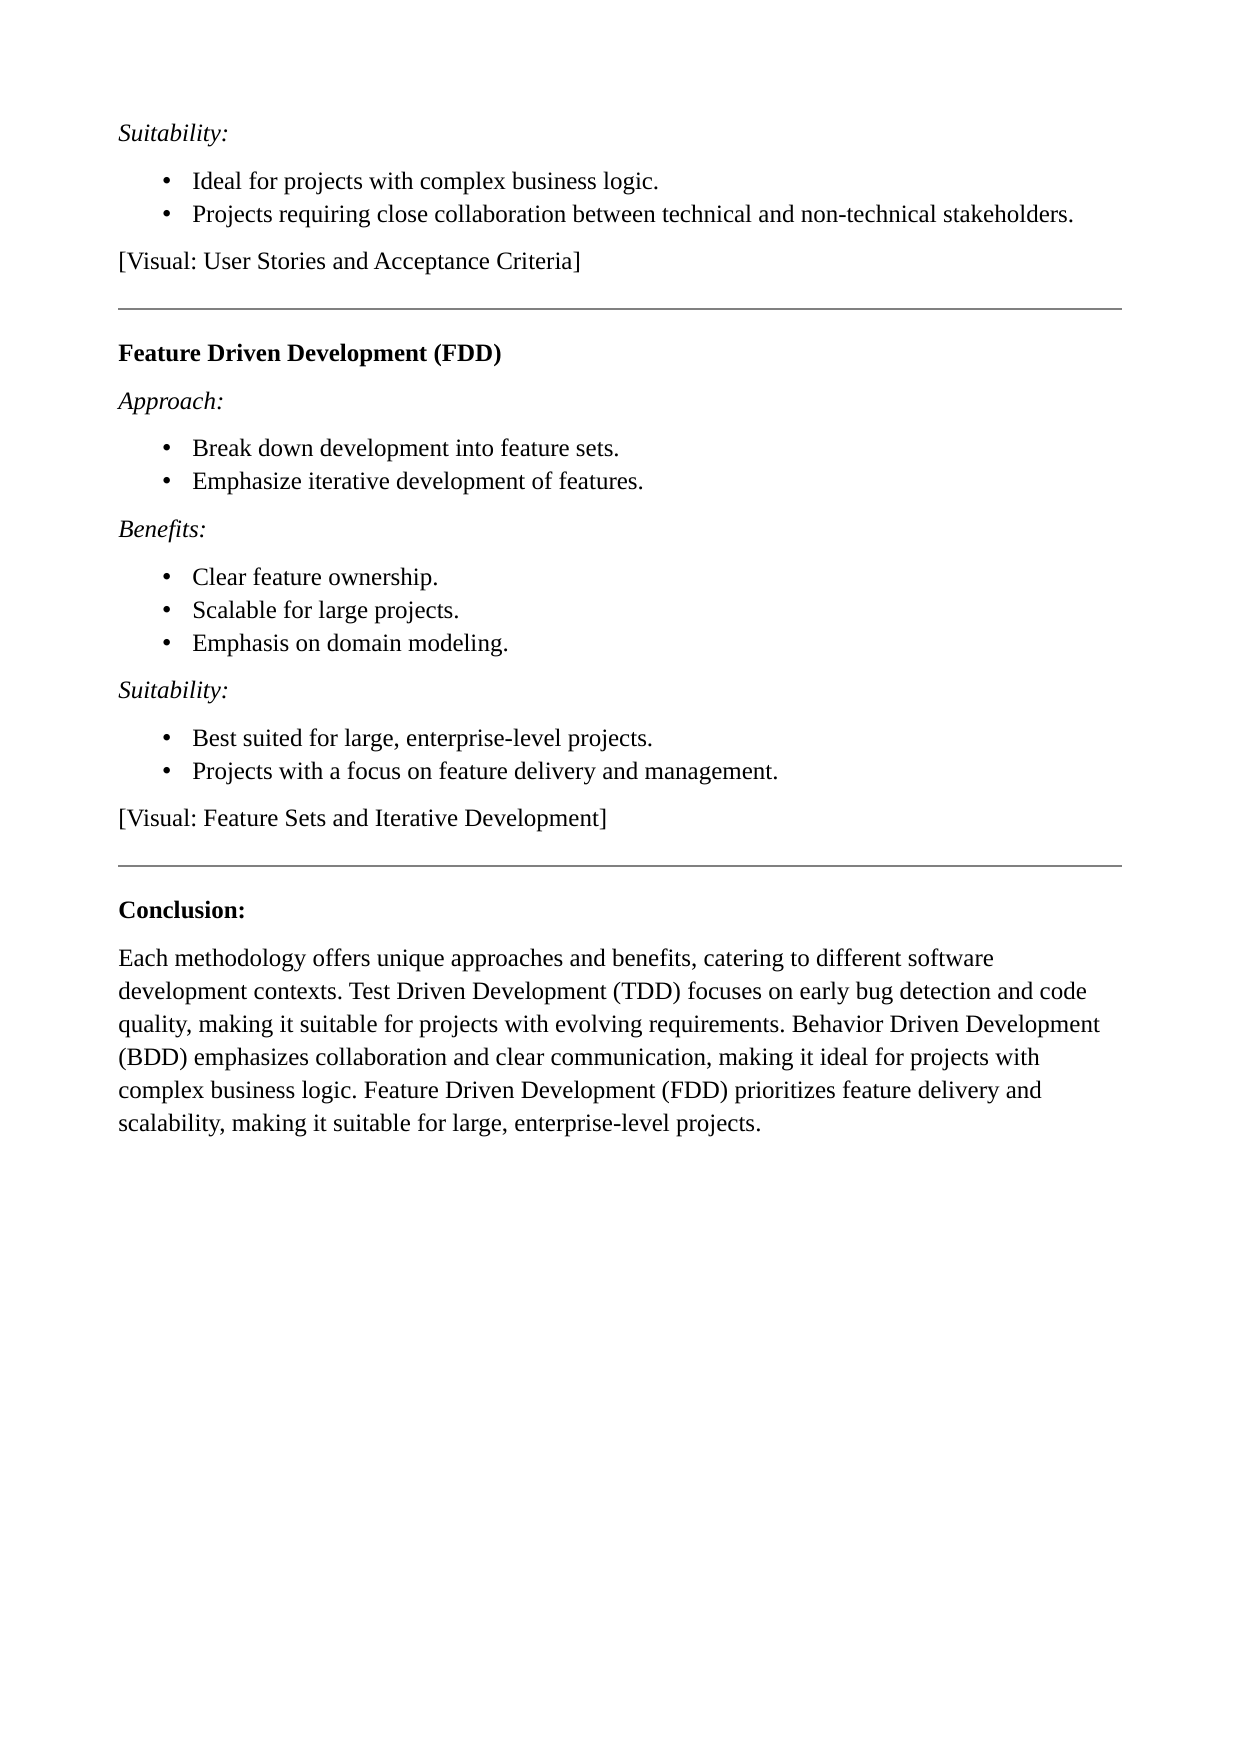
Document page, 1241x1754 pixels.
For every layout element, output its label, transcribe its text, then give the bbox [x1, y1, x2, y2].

text Benefits: [118, 514, 1122, 543]
list Scalable for large projects. [162, 595, 1122, 623]
text Feature Driven Development (FDD) [118, 338, 1122, 367]
text [Visual: User Stories and Acceptance Criteria] [118, 246, 1122, 275]
list Projects with a focus on feature delivery and management. [162, 756, 1122, 785]
text Suitability: [118, 675, 1122, 704]
text Each methodology offers unique approaches and benefits, catering to different software development contexts. Test Driven Development (TDD) focuses on early bug detection and code quality, making it suitable for projects with evolving requirements. Behavior Driven Development (BDD) emphasizes collaboration and clear communication, making it ideal for projects with complex business logic. Feature Driven Development (FDD) prioritizes feature delivery and scalability, making it suitable for large, enterprise-level projects. [118, 943, 1122, 1137]
list Ideal for projects with complex business logic. [162, 166, 1122, 194]
list Break down development into feature sets. [162, 433, 1122, 462]
list Emphasize iterative development of features. [162, 466, 1122, 495]
list Projects requiring close collaboration between technical and non-technical stakeholders. [162, 199, 1122, 227]
text Conclusion: [118, 895, 1122, 924]
text Approach: [118, 386, 1122, 414]
text [Visual: Feature Sets and Iterative Development] [118, 803, 1122, 832]
text Suitability: [118, 118, 1122, 147]
list Best suited for large, enterprise-level projects. [162, 723, 1122, 752]
list Clear feature ownership. [162, 562, 1122, 590]
list Emphasis on domain modeling. [162, 628, 1122, 656]
